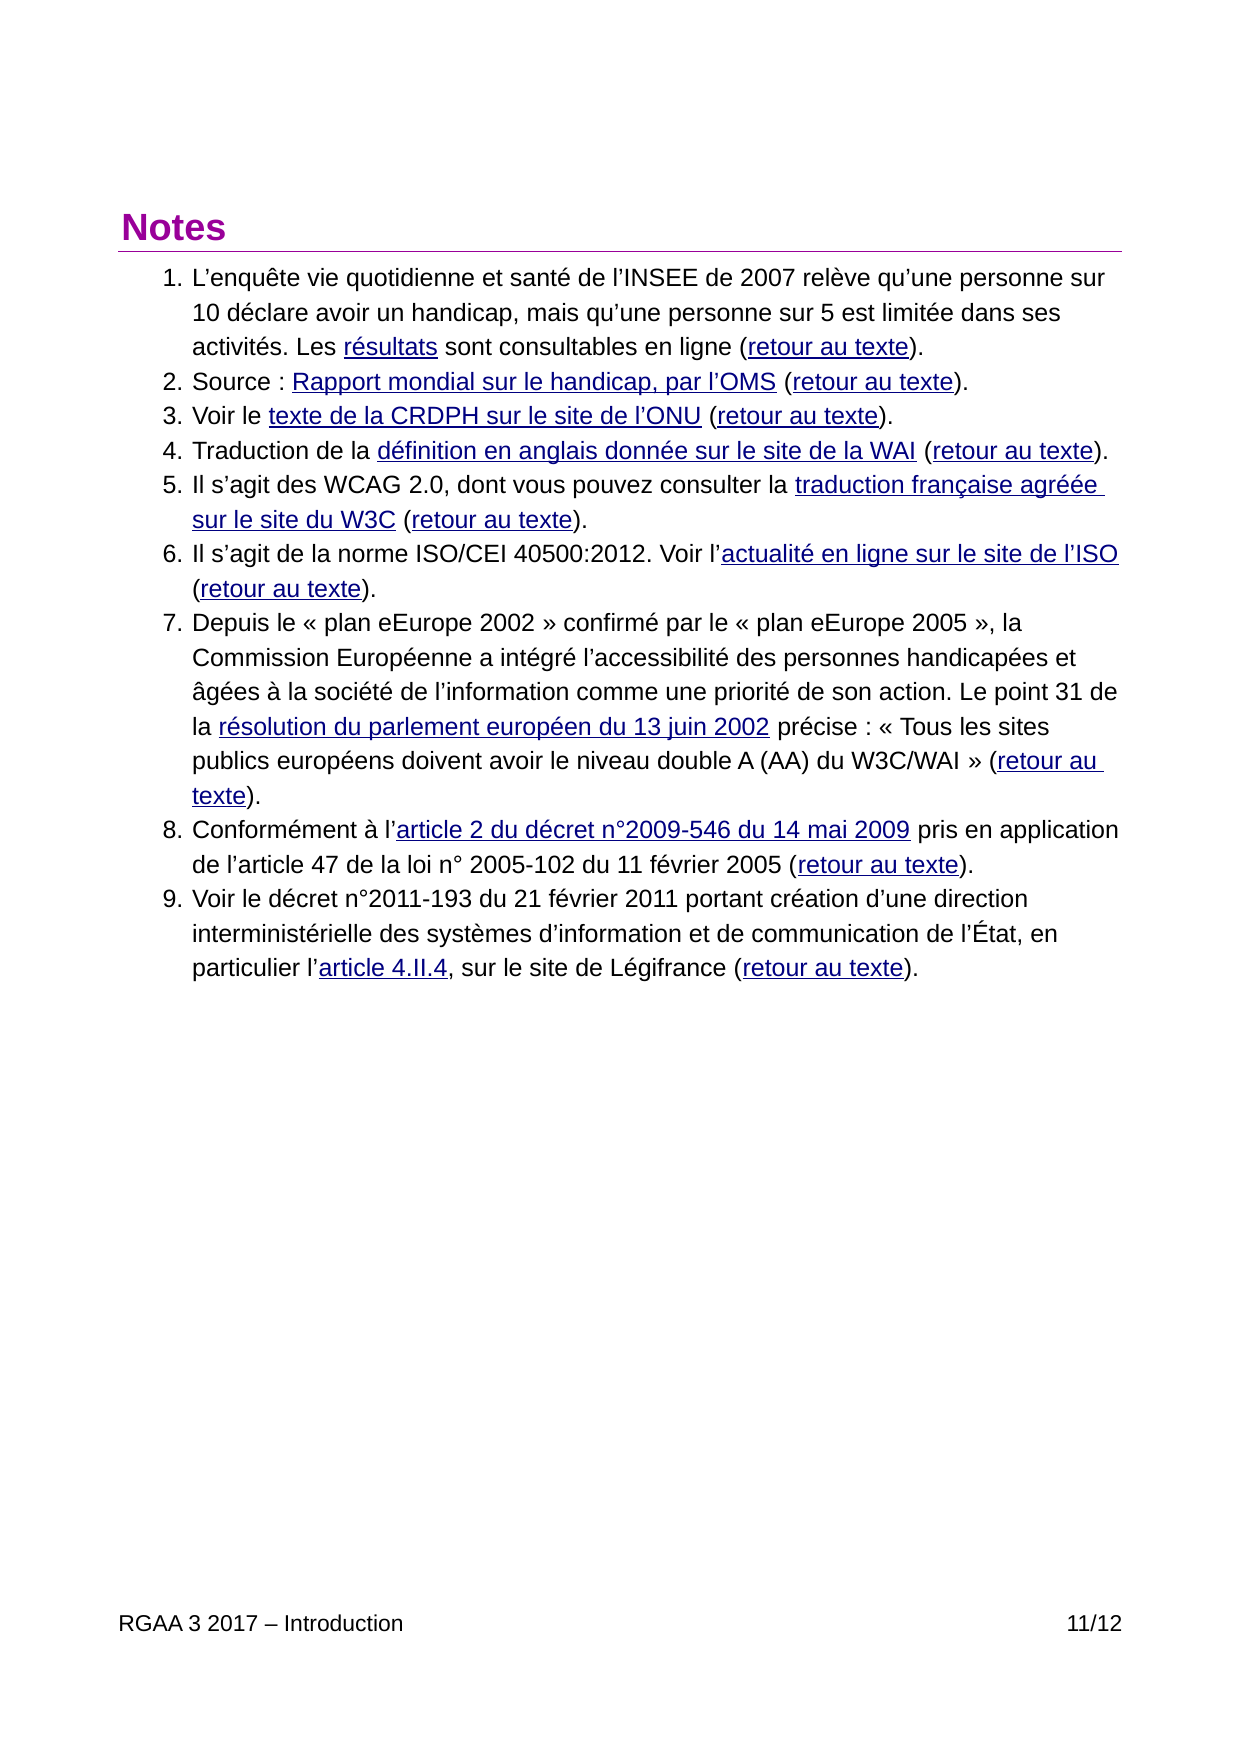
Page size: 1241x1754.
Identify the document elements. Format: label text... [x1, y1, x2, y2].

subtitle Notes [118, 201, 1122, 251]
list L’enquête vie quotidienne et santé de l’INSEE de 2007 relève qu’une personne sur 10 déclare avoir un handicap, mais qu’une personne sur 5 est limitée dans ses activités. Les résultats sont consultables en ligne (retour au texte). [162, 263, 1122, 361]
list Il s’agit des WCAG 2.0, dont vous pouvez consulter la traduction française agréée sur le site du W3C (retour au texte). [162, 470, 1122, 533]
list Voir le décret n°2011-193 du 21 février 2011 portant création d’une direction interministérielle des systèmes d’information et de communication de l’État, en particulier l’article 4.II.4, sur le site de Légifrance (retour au texte). [162, 884, 1122, 982]
list Conformément à l’article 2 du décret n°2009-546 du 14 mai 2009 pris en application de l’article 47 de la loi n° 2005-102 du 11 février 2005 (retour au texte). [162, 815, 1122, 878]
list Voir le texte de la CRDPH sur le site de l’ONU (retour au texte). [162, 401, 1122, 430]
list Il s’agit de la norme ISO/CEI 40500:2012. Voir l’actualité en ligne sur le site de l’ISO (retour au texte). [162, 539, 1122, 602]
list Traduction de la définition en anglais donnée sur le site de la WAI (retour au texte). [162, 436, 1122, 464]
list Source : Rapport mondial sur le handicap, par l’OMS (retour au texte). [162, 367, 1122, 396]
list Depuis le « plan eEurope 2002 » confirmé par le « plan eEurope 2005 », la Commission Européenne a intégré l’accessibilité des personnes handicapées et âgées à la société de l’information comme une priorité de son action. Le point 31 de la résolution du parlement européen du 13 juin 2002 précise : « Tous les sites publics européens doivent avoir le niveau double A (AA) du W3C/WAI » (retour au texte). [162, 608, 1122, 809]
